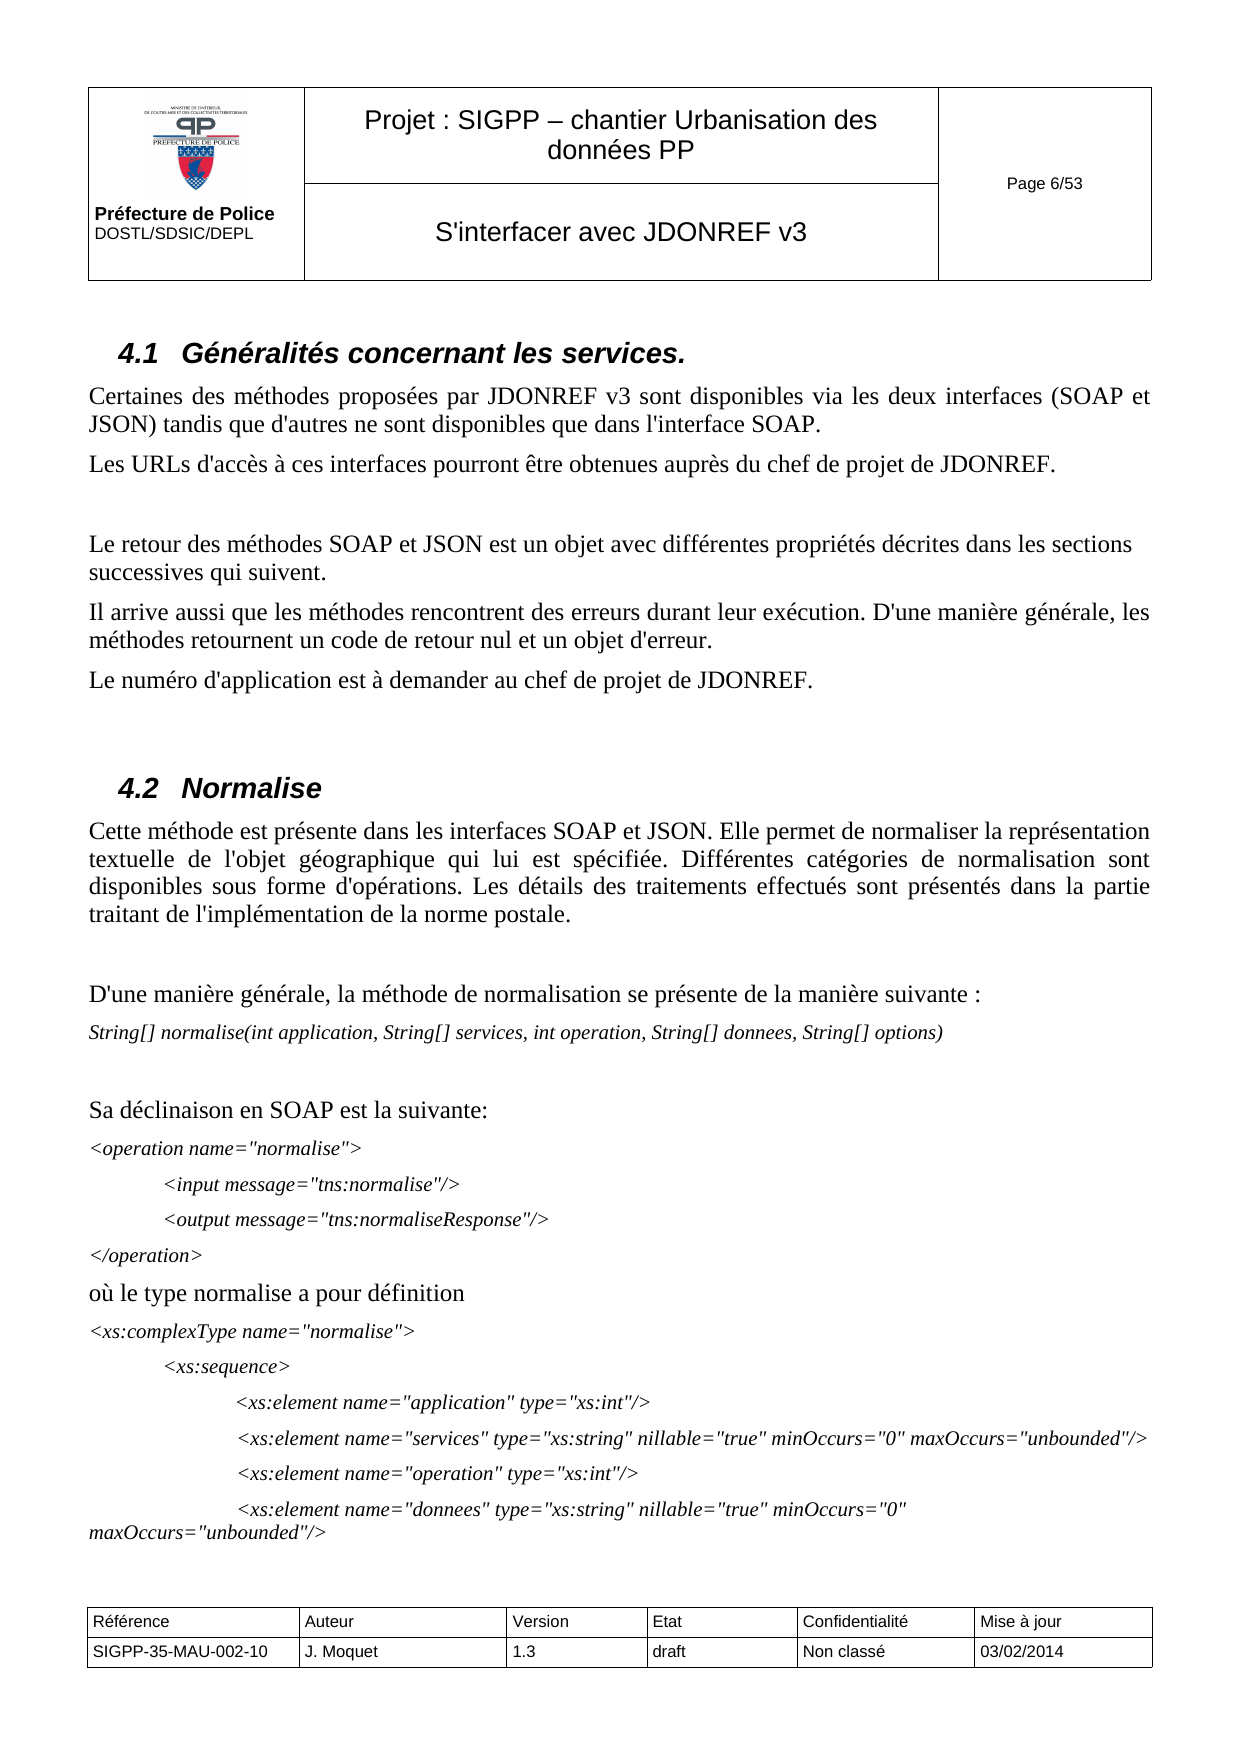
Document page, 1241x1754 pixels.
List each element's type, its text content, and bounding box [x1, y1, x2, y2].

text <input message="tns:normalise"/> [88, 1172, 1152, 1196]
text <xs:element name="application" type="xs:int"/> [88, 1391, 1152, 1414]
text <xs:complexType name="normalise"> [88, 1319, 1152, 1343]
subtitle Généralités concernant les services. [118, 337, 1152, 370]
text <xs:element name="donnees" type="xs:string" nillable="true" minOccurs="0" maxOccurs="unbounded"/> [88, 1498, 1152, 1544]
picture [141, 92, 252, 203]
text Certaines des méthodes proposées par JDONREF v3 sont disponibles via les deux interfaces (SOAP et JSON) tandis que d'autres ne sont disponibles que dans l'interface SOAP. [88, 382, 1152, 438]
text <xs:sequence> [88, 1355, 1152, 1378]
text <output message="tns:normaliseResponse"/> [88, 1208, 1152, 1231]
text <xs:element name="operation" type="xs:int"/> [88, 1462, 1152, 1485]
text Le numéro d'application est à demander au chef de projet de JDONREF. [88, 666, 1152, 694]
text Le retour des méthodes SOAP et JSON est un objet avec différentes propriétés décrites dans les sections successives qui suivent. [88, 531, 1152, 586]
subtitle Normalise [118, 772, 1152, 804]
text </operation> [88, 1244, 1152, 1267]
text D'une manière générale, la méthode de normalisation se présente de la manière suivante : [88, 981, 1152, 1008]
text où le type normalise a pour définition [88, 1279, 1152, 1307]
text <operation name="normalise"> [88, 1137, 1152, 1160]
text Cette méthode est présente dans les interfaces SOAP et JSON. Elle permet de normaliser la représentation textuelle de l'objet géographique qui lui est spécifiée. Différentes catégories de normalisation sont disponibles sous forme d'opérations. Les détails des traitements effectués sont présentés dans la partie traitant de l'implémentation de la norme postale. [88, 817, 1152, 928]
text Sa déclinaison en SOAP est la suivante: [88, 1097, 1152, 1124]
text String[] normalise(int application, String[] services, int operation, String[] donnees, String[] options) [88, 1021, 1152, 1044]
text Il arrive aussi que les méthodes rencontrent des erreurs durant leur exécution. D'une manière générale, les méthodes retournent un code de retour nul et un objet d'erreur. [88, 598, 1152, 654]
text <xs:element name="services" type="xs:string" nillable="true" minOccurs="0" maxOccurs="unbounded"/> [88, 1426, 1152, 1449]
text Les URLs d'accès à ces interfaces pourront être obtenues auprès du chef de projet de JDONREF. [88, 450, 1152, 478]
